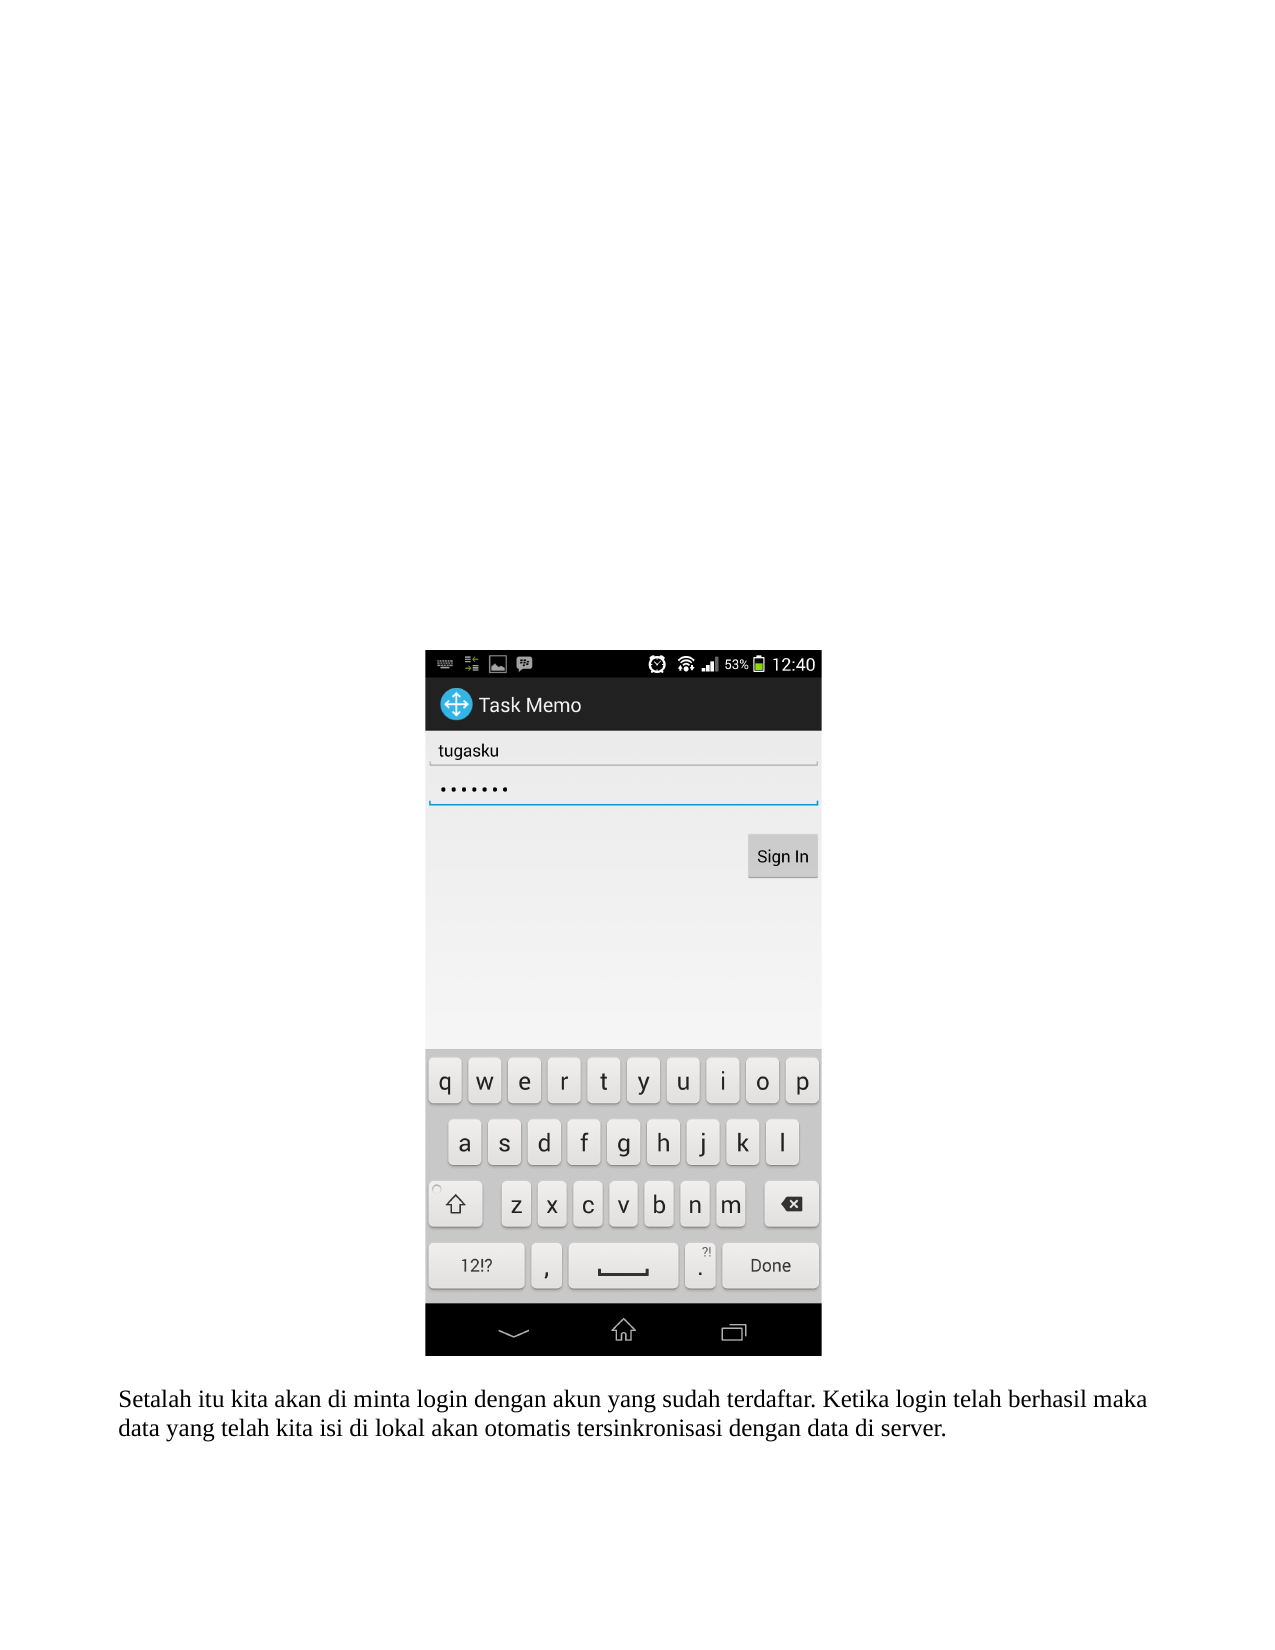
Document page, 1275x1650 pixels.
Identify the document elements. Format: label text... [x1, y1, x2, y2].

text Setalah itu kita akan di minta login dengan akun yang sudah terdaftar. Ketika login telah berhasil maka data yang telah kita isi di lokal akan otomatis tersinkronisasi dengan data di server. [118, 1384, 1157, 1441]
picture [425, 650, 822, 1356]
